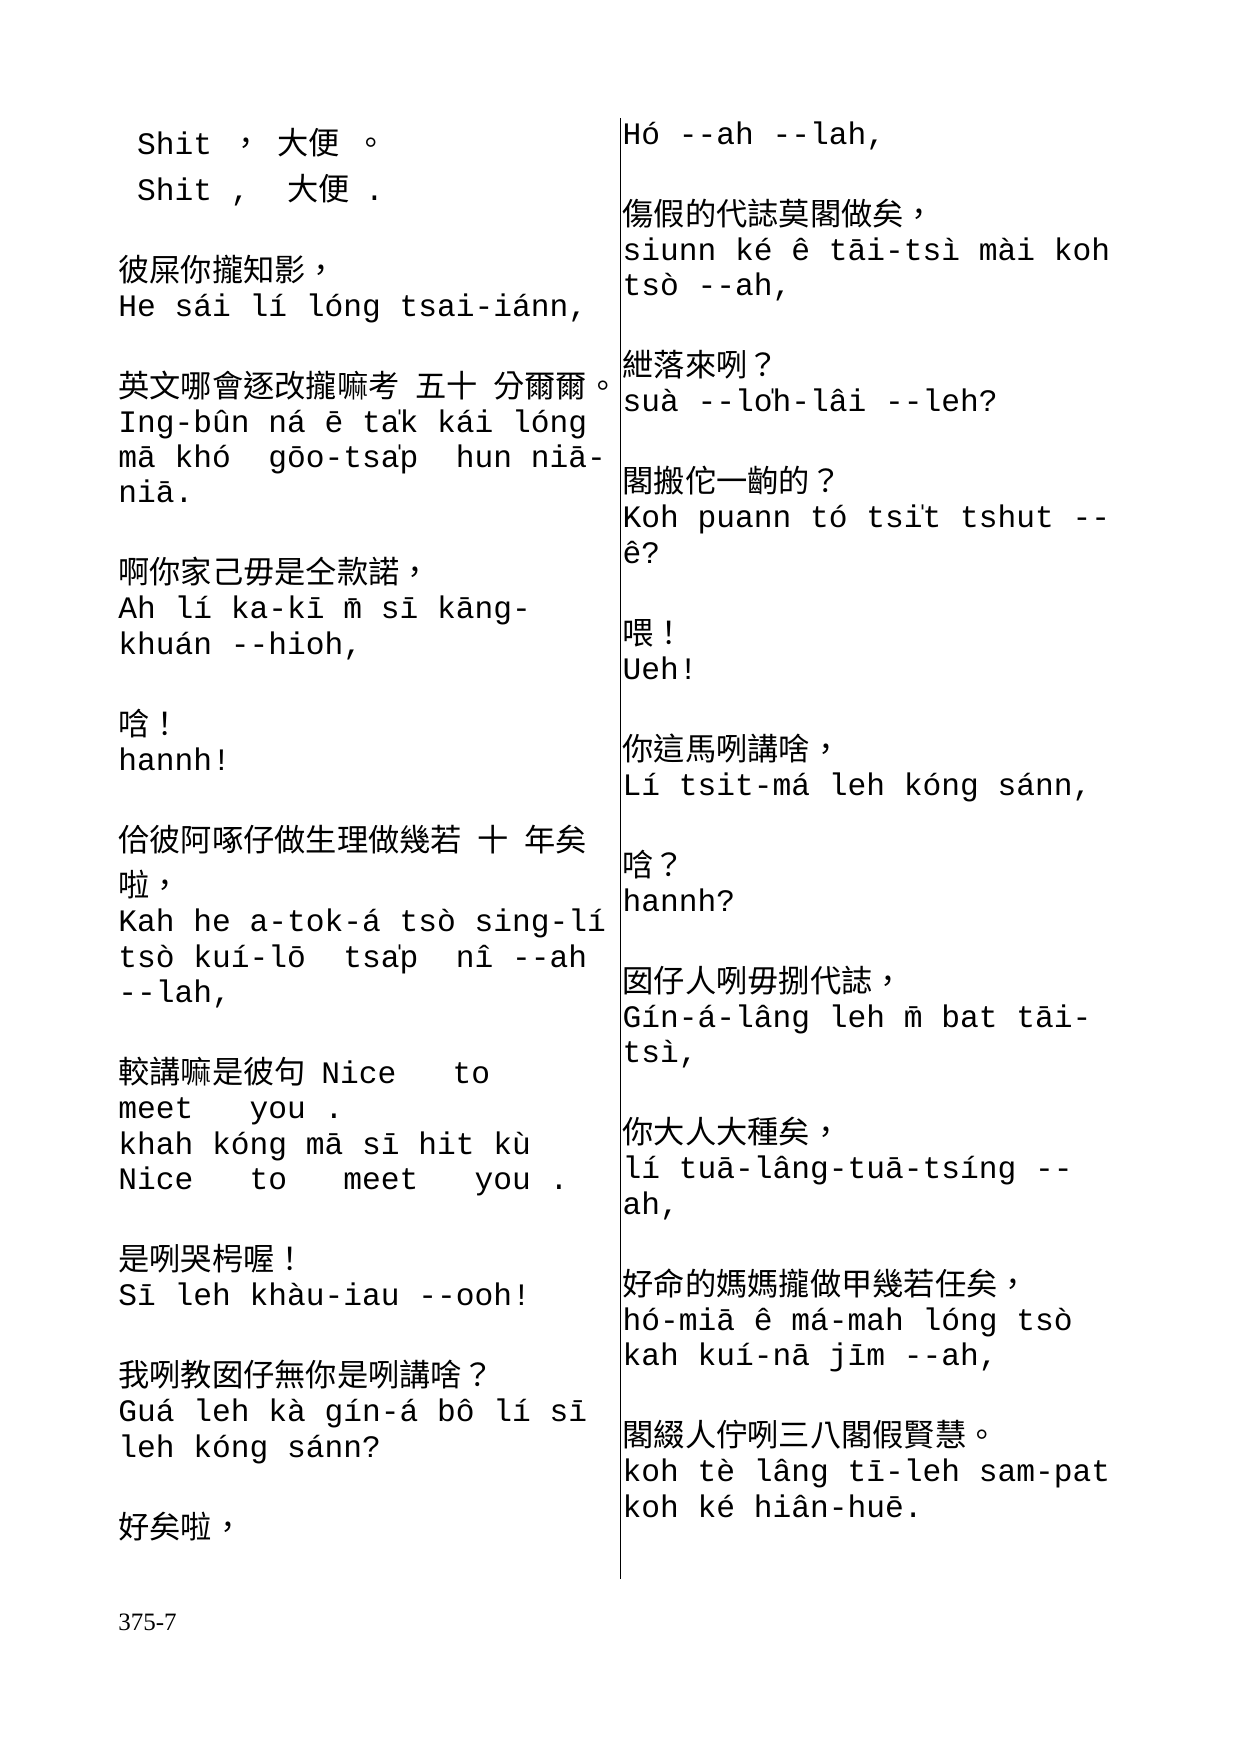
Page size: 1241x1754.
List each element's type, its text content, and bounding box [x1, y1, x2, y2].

text Sī leh khàu-iau --ooh! [118, 1280, 618, 1315]
text khah kóng mā sī hit kù Nice to meet you . [118, 1128, 618, 1199]
text hannh! [118, 744, 618, 780]
text 啊你家己毋是仝款諾， [118, 548, 618, 593]
text koh tè lâng tī-leh sam-pat koh ké hiân-huē. [622, 1456, 1122, 1526]
text He sái lí lóng tsai-iánn, [118, 290, 618, 325]
text Shit ， 大便 。 [118, 118, 618, 164]
text Ueh! [622, 653, 1122, 688]
text Ing-bûn ná ē ta̍k kái lóng mā khó gōo-tsa̍p hun niā-niā. [118, 406, 618, 512]
text Hó --ah --lah, [622, 118, 1122, 153]
text Kah he a-tok-á tsò sing-lí tsò kuí-lō tsa̍p nî --ah --lah, [118, 906, 618, 1012]
text Ah lí ka-kī m̄ sī kāng-khuán --hioh, [118, 593, 618, 664]
text lí tuā-lâng-tuā-tsíng --ah, [622, 1153, 1122, 1223]
text 囡仔人咧毋捌代誌， [622, 956, 1122, 1001]
text 閣搬佗一齣的？ [622, 456, 1122, 502]
text hó-miā ê má-mah lóng tsò kah kuí-nā jīm --ah, [622, 1304, 1122, 1375]
text 彼屎你攏知影， [118, 245, 618, 290]
text 紲落來咧？ [622, 340, 1122, 386]
text 較講嘛是彼句 Nice to meet you . [118, 1047, 618, 1128]
text 唅？ [622, 840, 1122, 885]
text 我咧教囡仔無你是咧講啥？ [118, 1351, 618, 1396]
text 你這馬咧講啥， [622, 724, 1122, 769]
text Gín-á-lâng leh m̄ bat tāi-tsì, [622, 1001, 1122, 1072]
text Koh puann tó tsi̍t tshut --ê? [622, 502, 1122, 572]
text 你大人大種矣， [622, 1107, 1122, 1153]
text 閣綴人佇咧三八閣假賢慧。 [622, 1410, 1122, 1456]
text 是咧哭枵喔！ [118, 1234, 618, 1280]
text 唅！ [118, 699, 618, 744]
text 好矣啦， [118, 1502, 618, 1547]
text 佮彼阿啄仔做生理做幾若 十 年矣啦， [118, 815, 618, 906]
text 好命的媽媽攏做甲幾若任矣， [622, 1259, 1122, 1304]
text 喂！ [622, 608, 1122, 653]
text suà --lo̍h-lâi --leh? [622, 386, 1122, 421]
text 英文哪會逐改攏嘛考 五十 分爾爾。 [118, 361, 618, 406]
text siunn ké ê tāi-tsì mài koh tsò --ah, [622, 234, 1122, 305]
text Guá leh kà gín-á bô lí sī leh kóng sánn? [118, 1396, 618, 1467]
text hannh? [622, 885, 1122, 921]
text Lí tsit-má leh kóng sánn, [622, 769, 1122, 804]
text Shit , 大便 . [118, 164, 618, 209]
text 傷假的代誌莫閣做矣， [622, 189, 1122, 234]
